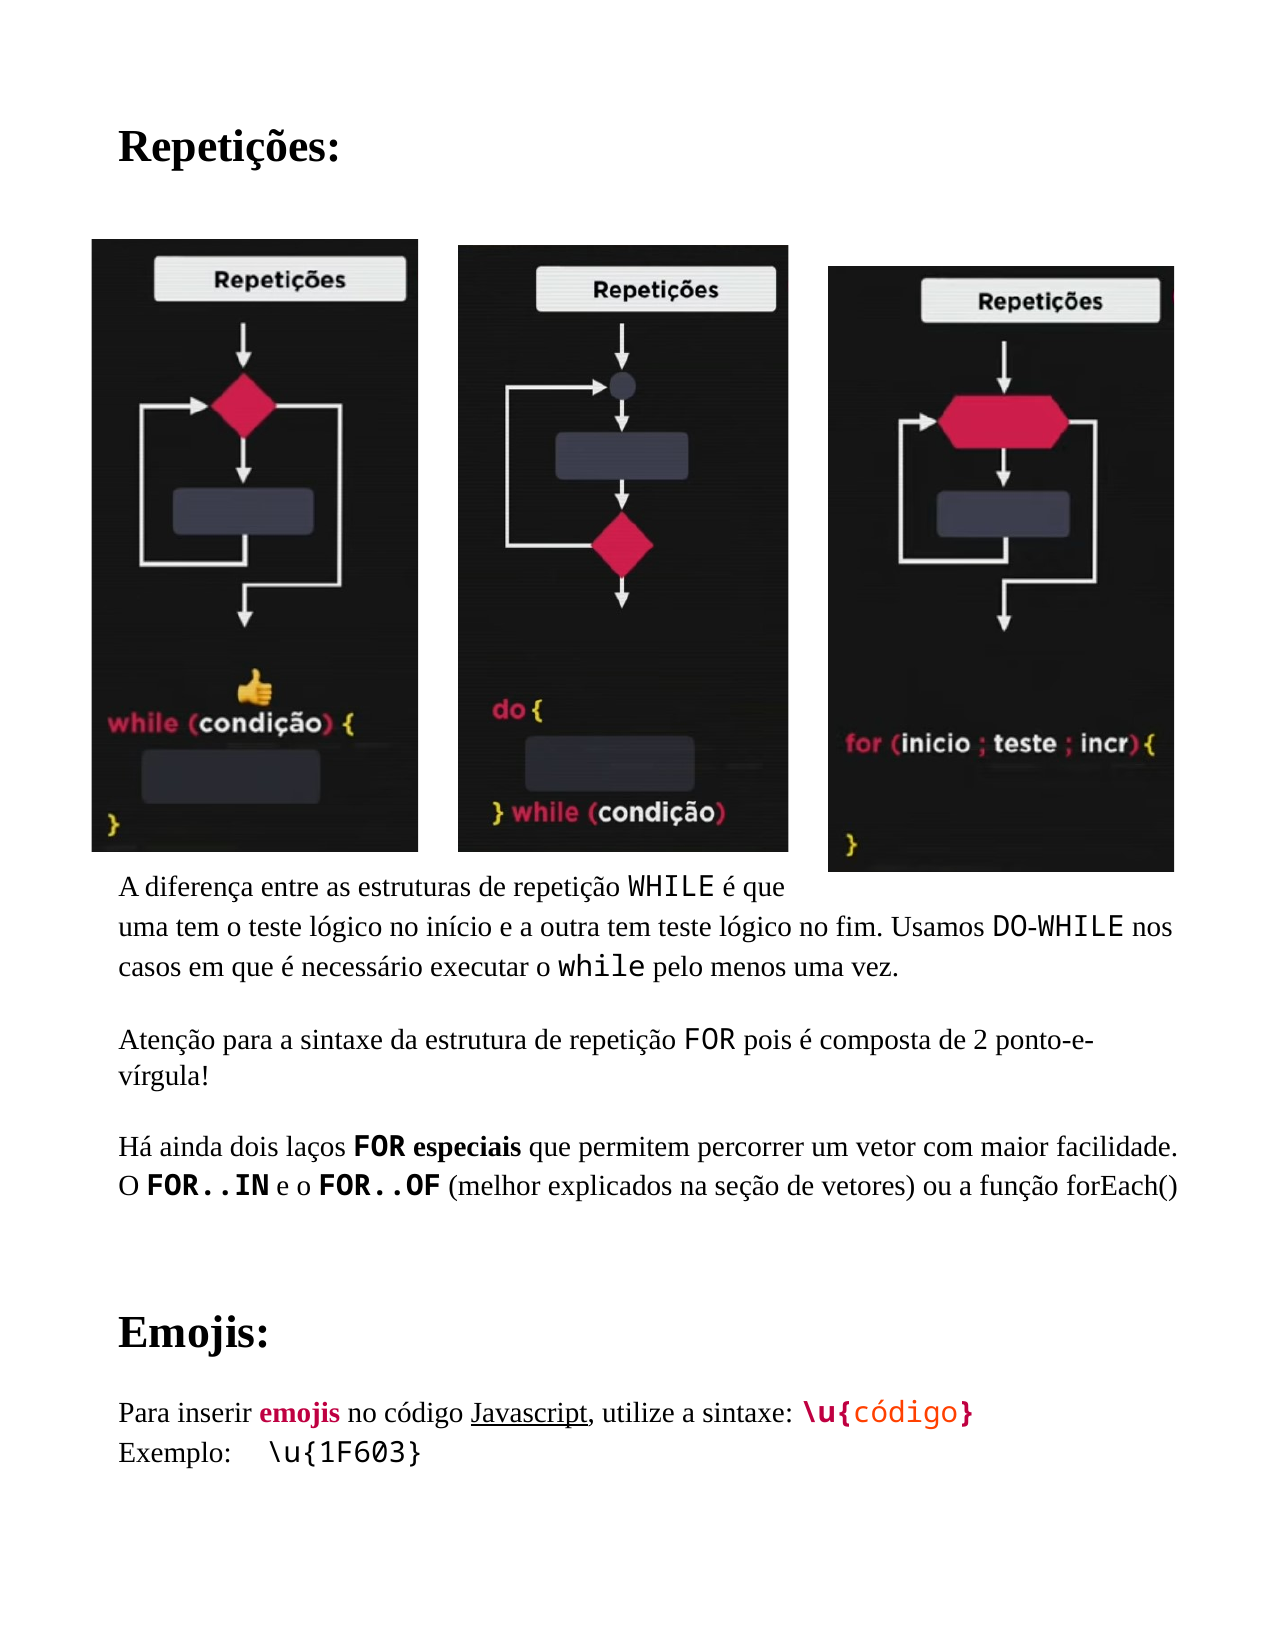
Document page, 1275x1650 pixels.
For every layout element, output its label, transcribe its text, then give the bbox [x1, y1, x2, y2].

text Repetições: [118, 118, 1181, 171]
picture [91, 239, 419, 852]
text A diferença entre as estruturas de repetição WHILE é que uma tem o teste lógico no início e a outra tem teste lógico no fim. Usamos DO-WHILE nos casos em que é necessário executar o while pelo menos uma vez. [118, 866, 1181, 985]
text Há ainda dois laços FOR especiais que permitem percorrer um vetor com maior facilidade. O FOR..IN e o FOR..OF (melhor explicados na seção de vetores) ou a função forEach() [118, 1125, 1181, 1204]
text Para inserir emojis no código Javascript, utilize a sintaxe: \u{código} [118, 1391, 1181, 1431]
picture [458, 245, 789, 852]
text Atenção para a sintaxe da estrutura de repetição FOR pois é composta de 2 ponto-e-vírgula! [118, 1018, 1181, 1091]
text Emojis: [118, 1305, 1181, 1358]
picture [828, 266, 1175, 872]
text Exemplo: \u{1F603} [118, 1431, 1181, 1471]
